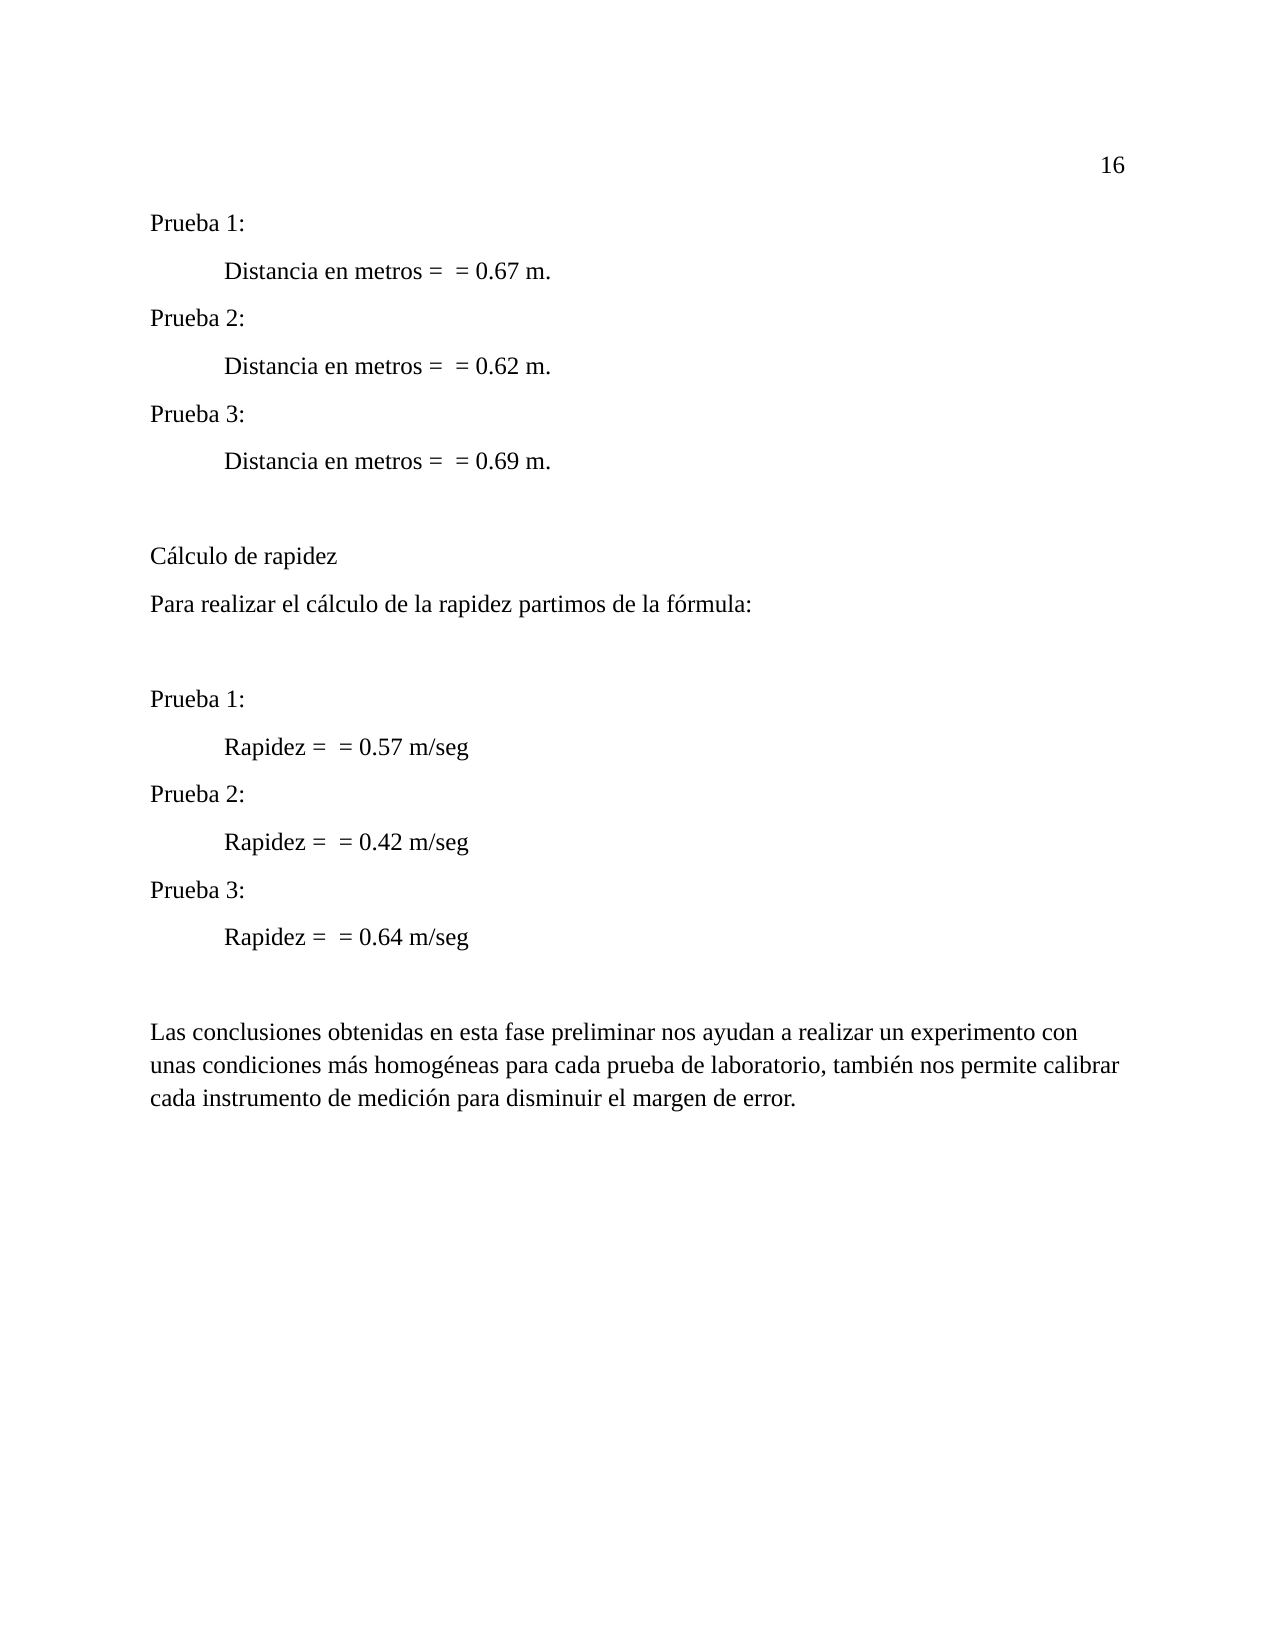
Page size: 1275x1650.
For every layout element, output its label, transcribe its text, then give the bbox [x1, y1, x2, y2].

text Rapidez = = 0.57 m/seg [150, 732, 1125, 761]
text Rapidez = = 0.64 m/seg [150, 922, 1125, 951]
text Prueba 3: [150, 875, 1125, 903]
text Prueba 2: [150, 303, 1125, 332]
text Distancia en metros = = 0.67 m. [150, 256, 1125, 284]
text Distancia en metros = = 0.69 m. [150, 446, 1125, 475]
text Distancia en metros = = 0.62 m. [150, 351, 1125, 380]
text Prueba 1: [150, 684, 1125, 713]
text Las conclusiones obtenidas en esta fase preliminar nos ayudan a realizar un experimento con unas condiciones más homogéneas para cada prueba de laboratorio, también nos permite calibrar cada instrumento de medición para disminuir el margen de error. [150, 1017, 1125, 1112]
text Prueba 1: [150, 208, 1125, 237]
text Prueba 3: [150, 399, 1125, 427]
text Para realizar el cálculo de la rapidez partimos de la fórmula: [150, 589, 1125, 618]
text Rapidez = = 0.42 m/seg [150, 827, 1125, 856]
text Cálculo de rapidez [150, 541, 1125, 570]
text Prueba 2: [150, 779, 1125, 808]
